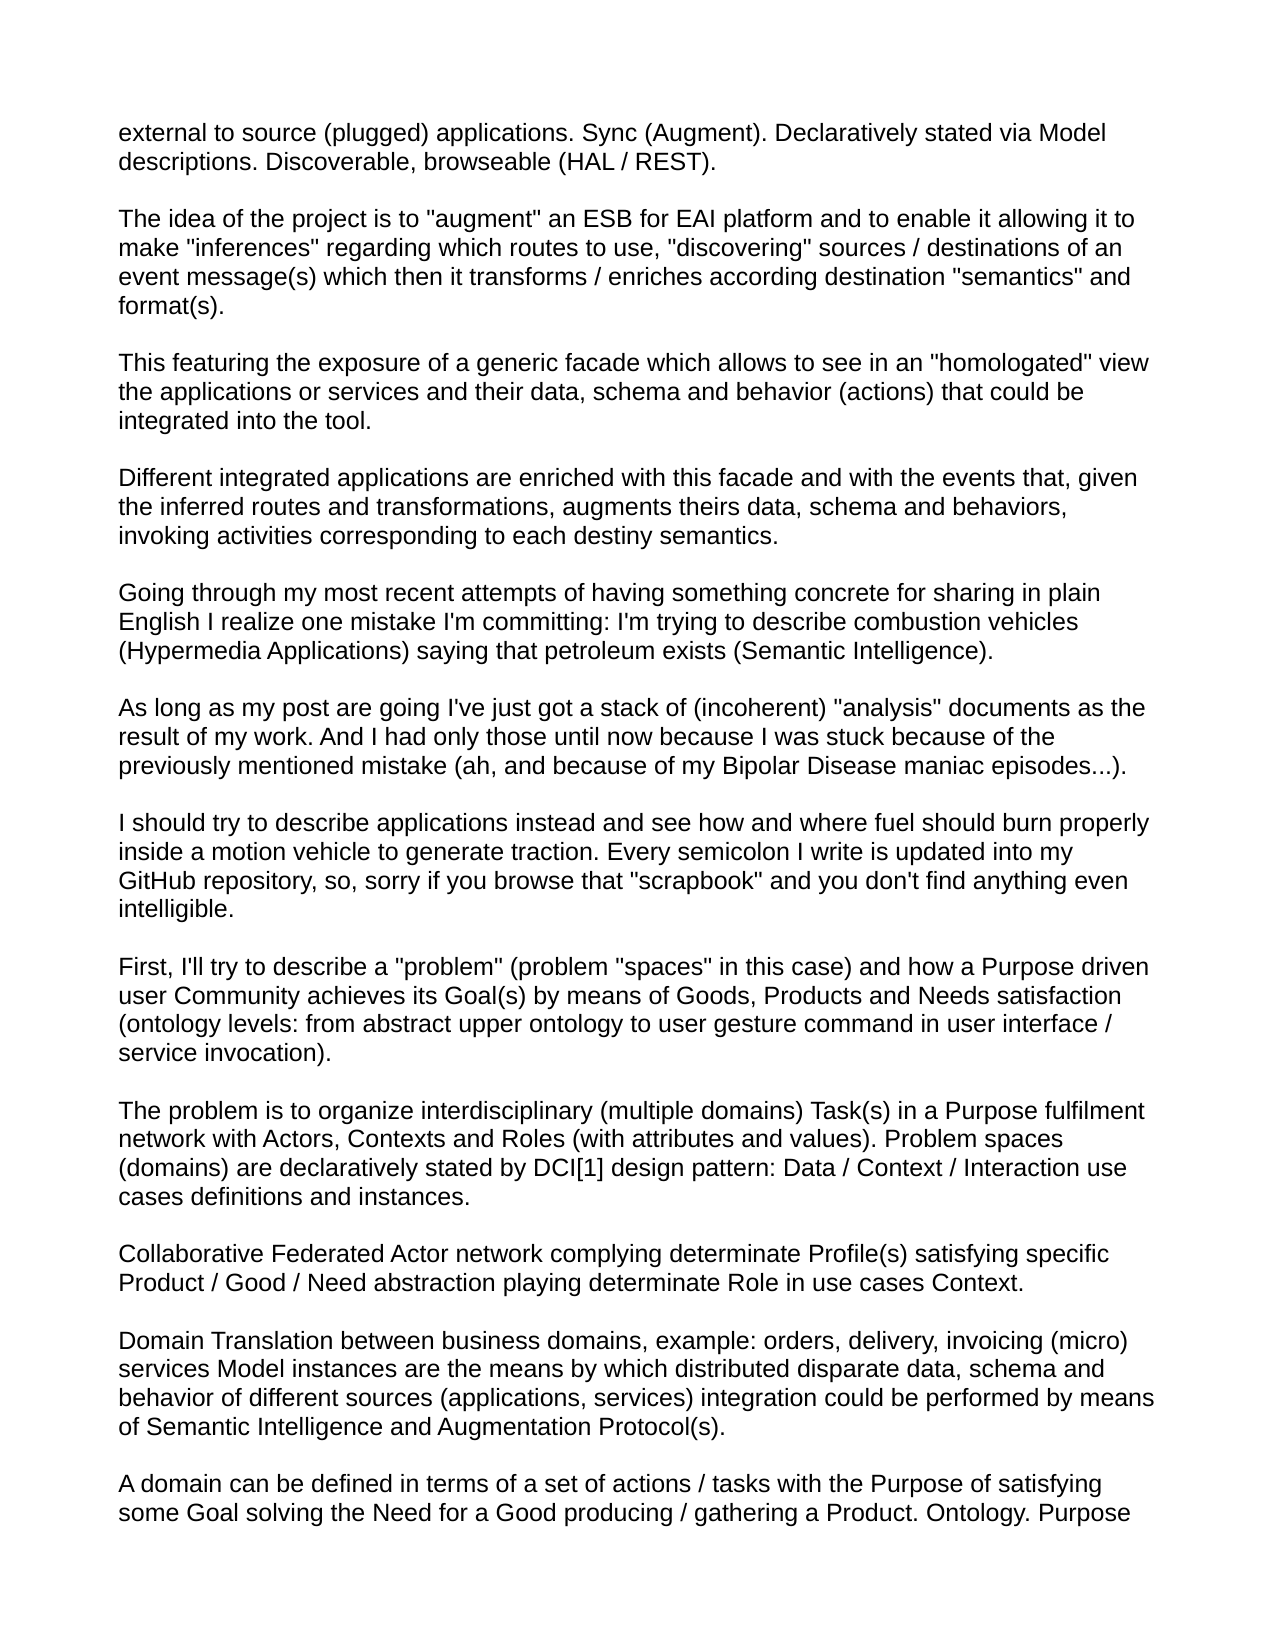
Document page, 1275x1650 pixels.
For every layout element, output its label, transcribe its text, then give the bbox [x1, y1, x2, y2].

text This featuring the exposure of a generic facade which allows to see in an "homologated" view the applications or services and their data, schema and behavior (actions) that could be integrated into the tool. [118, 348, 1157, 434]
text The idea of the project is to "augment" an ESB for EAI platform and to enable it allowing it to make "inferences" regarding which routes to use, "discovering" sources / destinations of an event message(s) which then it transforms / enriches according destination "semantics" and format(s). [118, 204, 1157, 319]
text external to source (plugged) applications. Sync (Augment). Declaratively stated via Model descriptions. Discoverable, browseable (HAL / REST). [118, 118, 1157, 176]
text Going through my most recent attempts of having something concrete for sharing in plain English I realize one mistake I'm committing: I'm trying to describe combustion vehicles (Hypermedia Applications) saying that petroleum exists (Semantic Intelligence). As long as my post are going I've just got a stack of (incoherent) "analysis" documents as the result of my work. And I had only those until now because I was stuck because of the previously mentioned mistake (ah, and because of my Bipolar Disease maniac episodes...). I should try to describe applications instead and see how and where fuel should burn properly inside a motion vehicle to generate traction. Every semicolon I write is updated into my GitHub repository, so, sorry if you browse that "scrapbook" and you don't find anything even intelligible. First, I'll try to describe a "problem" (problem "spaces" in this case) and how a Purpose driven user Community achieves its Goal(s) by means of Goods, Products and Needs satisfaction (ontology levels: from abstract upper ontology to user gesture command in user interface / service invocation). The problem is to organize interdisciplinary (multiple domains) Task(s) in a Purpose fulfilment network with Actors, Contexts and Roles (with attributes and values). Problem spaces (domains) are declaratively stated by DCI[1] design pattern: Data / Context / Interaction use cases definitions and instances. Collaborative Federated Actor network complying determinate Profile(s) satisfying specific Product / Good / Need abstraction playing determinate Role in use cases Context. Domain Translation between business domains, example: orders, delivery, invoicing (micro) services Model instances are the means by which distributed disparate data, schema and behavior of different sources (applications, services) integration could be performed by means of Semantic Intelligence and Augmentation Protocol(s). A domain can be defined in terms of a set of actions / tasks with the Purpose of satisfying some Goal solving the Need for a Good producing / gathering a Product. Ontology. Purpose [118, 578, 1157, 1527]
text Different integrated applications are enriched with this facade and with the events that, given the inferred routes and transformations, augments theirs data, schema and behaviors, invoking activities corresponding to each destiny semantics. [118, 463, 1157, 549]
